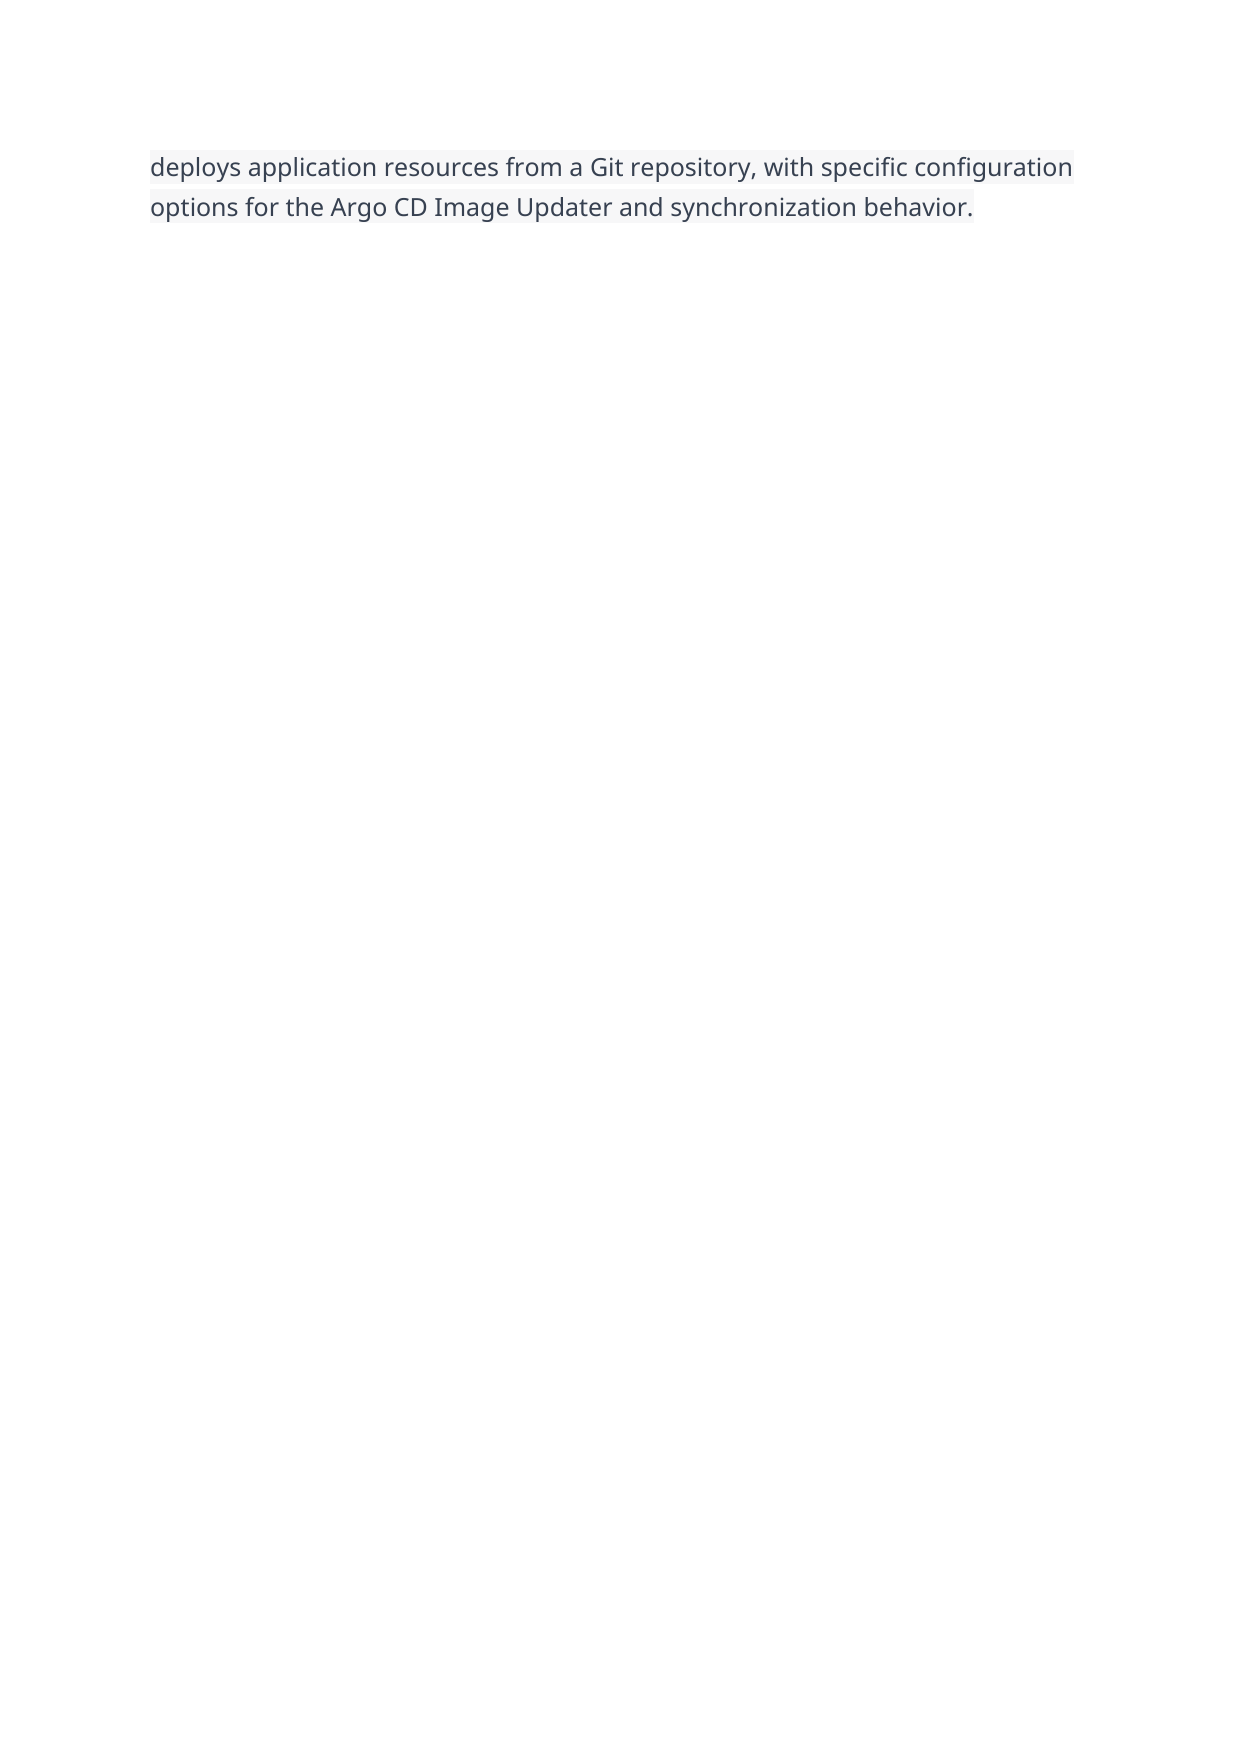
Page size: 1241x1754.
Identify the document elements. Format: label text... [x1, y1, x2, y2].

text deploys application resources from a Git repository, with specific configuration options for the Argo CD Image Updater and synchronization behavior. [150, 150, 1090, 223]
